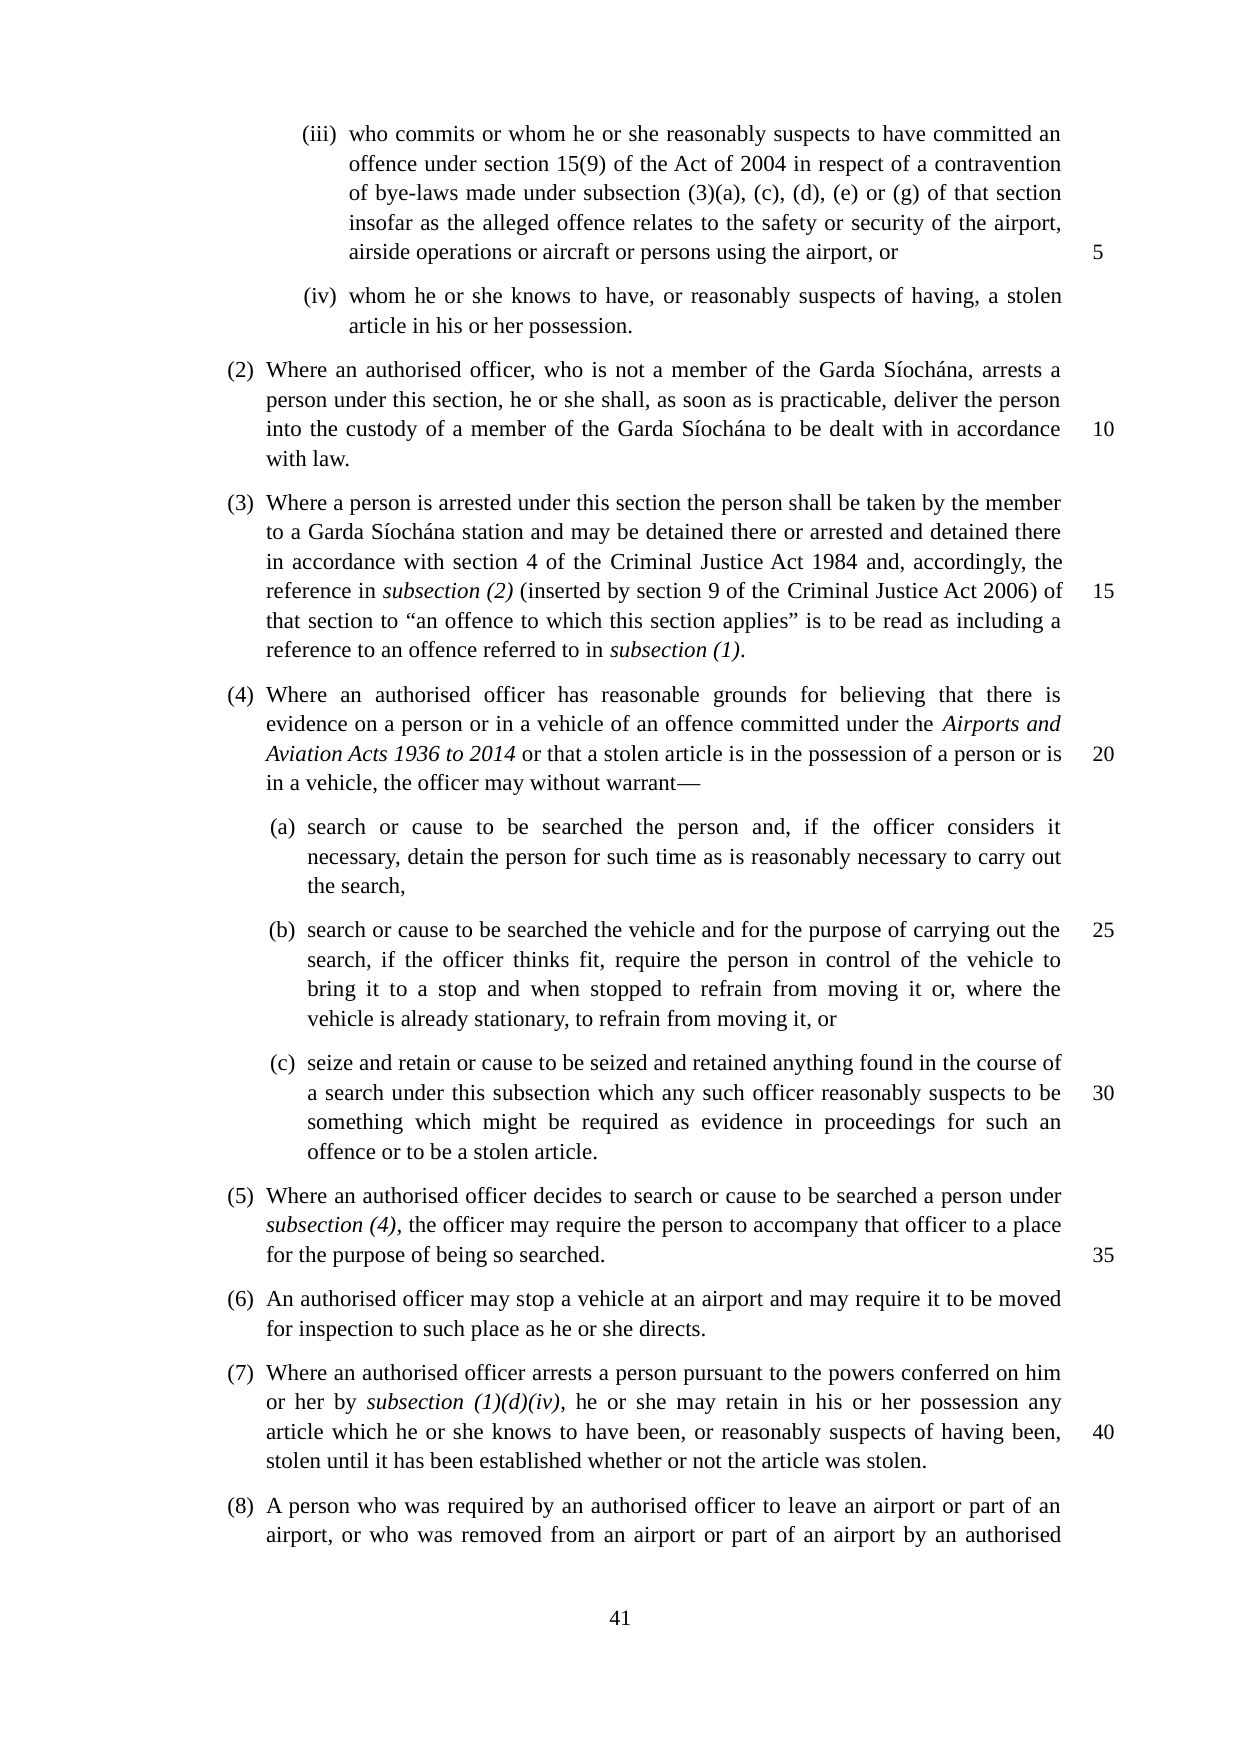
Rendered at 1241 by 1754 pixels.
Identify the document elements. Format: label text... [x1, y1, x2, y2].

text (6) An authorised officer may stop a vehicle at an airport and may require it to be moved for inspection to such place as he or she directs. [177, 1283, 1063, 1342]
text (2) Where an authorised officer, who is not a member of the Garda Síochána, arrests a person under this section, he or she shall, as soon as is practicable, deliver the person into the custody of a member of the Garda Síochána to be dealt with in accordance with law. [177, 354, 1063, 472]
text (7) Where an authorised officer arrests a person pursuant to the powers conferred on him or her by subsection (1)(d)(iv), he or she may retain in his or her possession any article which he or she knows to have been, or reasonably suspects of having been, stolen until it has been established whether or not the article was stolen. [177, 1357, 1063, 1475]
text (5) Where an authorised officer decides to search or cause to be searched a person under subsection (4), the officer may require the person to accompany that officer to a place for the purpose of being so searched. [177, 1180, 1063, 1268]
text (8) A person who was required by an authorised officer to leave an airport or part of an airport, or who was removed from an airport or part of an airport by an authorised [177, 1489, 1063, 1548]
text (c) seize and retain or cause to be seized and retained anything found in the course of a search under this subsection which any such officer reasonably suspects to be something which might be required as evidence in proceedings for such an offence or to be a stolen article. [177, 1047, 1063, 1165]
text (iii) who commits or whom he or she reasonably suspects to have committed an offence under section 15(9) of the Act of 2004 in respect of a contravention of bye-laws made under subsection (3)(a), (c), (d), (e) or (g) of that section insofar as the alleged offence relates to the safety or security of the airport, airside operations or aircraft or persons using the airport, or [177, 118, 1063, 266]
text (iv) whom he or she knows to have, or reasonably suspects of having, a stolen article in his or her possession. [177, 280, 1063, 339]
text (4) Where an authorised officer has reasonable grounds for believing that there is evidence on a person or in a vehicle of an offence committed under the Airports and Aviation Acts 1936 to 2014 or that a stolen article is in the possession of a person or is in a vehicle, the officer may without warrant⁠— [177, 678, 1063, 796]
text (b) search or cause to be searched the vehicle and for the purpose of carrying out the search, if the officer thinks fit, require the person in control of the vehicle to bring it to a stop and when stopped to refrain from moving it or, where the vehicle is already stationary, to refrain from moving it, or [177, 914, 1063, 1032]
text (a) search or cause to be searched the person and, if the officer considers it necessary, detain the person for such time as is reasonably necessary to carry out the search, [177, 811, 1063, 899]
text (3) Where a person is arrested under this section the person shall be taken by the member to a Garda Síochána station and may be detained there or arrested and detained there in accordance with section 4 of the Criminal Justice Act 1984 and, accordingly, the reference in subsection (2) (inserted by section 9 of the Criminal Justice Act 2006) of that section to “an offence to which this section applies” is to be read as including a reference to an offence referred to in subsection (1). [177, 487, 1063, 664]
